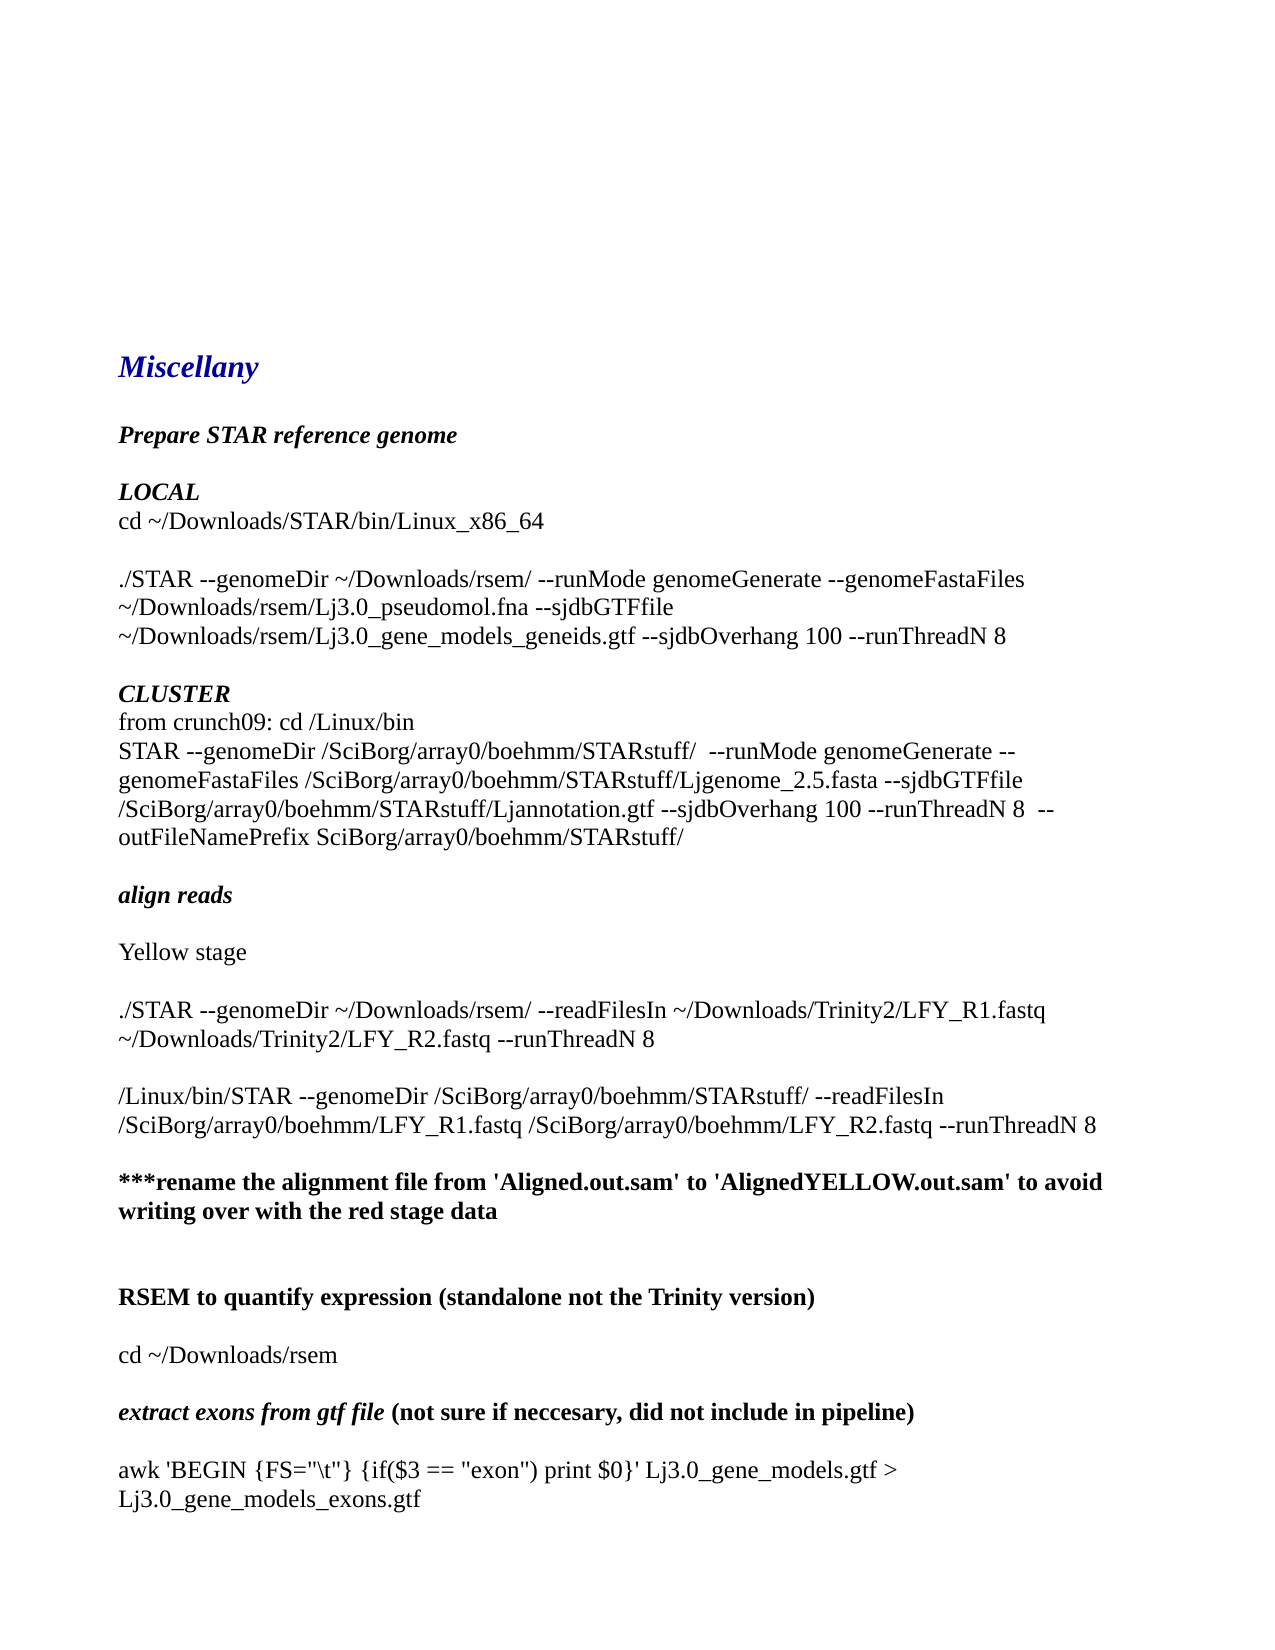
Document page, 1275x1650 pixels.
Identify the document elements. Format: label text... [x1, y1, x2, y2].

text ***rename the alignment file from 'Aligned.out.sam' to 'AlignedYELLOW.out.sam' to avoid writing over with the red stage data [118, 1167, 1157, 1225]
text ./STAR --genomeDir ~/Downloads/rsem/ --runMode genomeGenerate --genomeFastaFiles ~/Downloads/rsem/Lj3.0_pseudomol.fna --sjdbGTFfile ~/Downloads/rsem/Lj3.0_gene_models_geneids.gtf --sjdbOverhang 100 --runThreadN 8 [118, 564, 1157, 650]
text ./STAR --genomeDir ~/Downloads/rsem/ --readFilesIn ~/Downloads/Trinity2/LFY_R1.fastq ~/Downloads/Trinity2/LFY_R2.fastq --runThreadN 8 [118, 995, 1157, 1052]
text Miscellany [118, 348, 1157, 384]
text STAR --genomeDir /SciBorg/array0/boehmm/STARstuff/ --runMode genomeGenerate --genomeFastaFiles /SciBorg/array0/boehmm/STARstuff/Ljgenome_2.5.fasta --sjdbGTFfile /SciBorg/array0/boehmm/STARstuff/Ljannotation.gtf --sjdbOverhang 100 --runThreadN 8 --outFileNamePrefix SciBorg/array0/boehmm/STARstuff/ [118, 736, 1157, 851]
text cd ~/Downloads/rsem [118, 1340, 1157, 1369]
text align reads [118, 880, 1157, 909]
text extract exons from gtf file (not sure if neccesary, did not include in pipeline) [118, 1397, 1157, 1426]
text RSEM to quantify expression (standalone not the Trinity version) [118, 1282, 1157, 1311]
text Yellow stage [118, 937, 1157, 966]
text Prepare STAR reference genome [118, 420, 1157, 449]
text from crunch09: cd /Linux/bin [118, 707, 1157, 736]
text LOCAL [118, 477, 1157, 506]
text awk 'BEGIN {FS="\t"} {if($3 == "exon") print $0}' Lj3.0_gene_models.gtf > Lj3.0_gene_models_exons.gtf [118, 1455, 1157, 1512]
text cd ~/Downloads/STAR/bin/Linux_x86_64 [118, 506, 1157, 535]
text CLUSTER [118, 679, 1157, 707]
text /Linux/bin/STAR --genomeDir /SciBorg/array0/boehmm/STARstuff/ --readFilesIn /SciBorg/array0/boehmm/LFY_R1.fastq /SciBorg/array0/boehmm/LFY_R2.fastq --runThreadN 8 [118, 1081, 1157, 1139]
